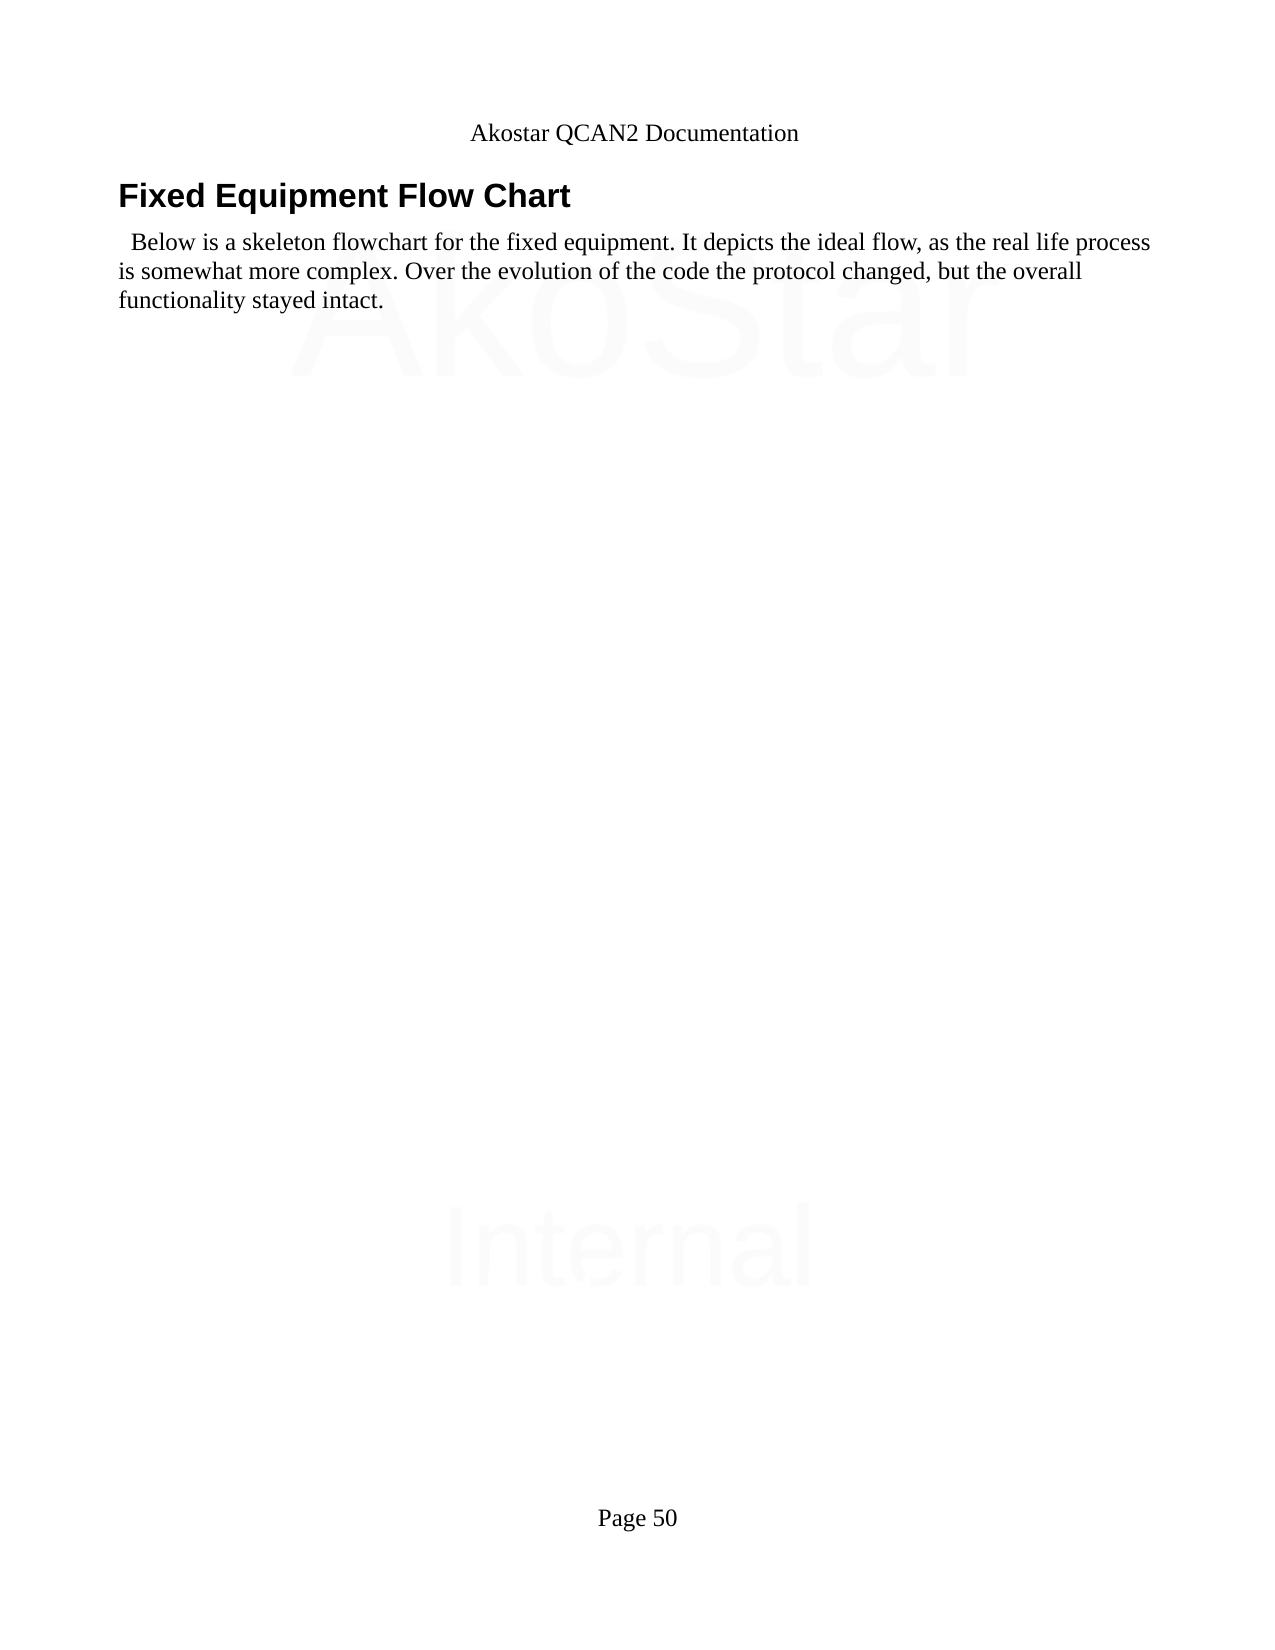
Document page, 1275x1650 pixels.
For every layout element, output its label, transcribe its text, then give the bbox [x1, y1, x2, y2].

text Below is a skeleton flowchart for the fixed equipment. It depicts the ideal flow, as the real life process is somewhat more complex. Over the evolution of the code the protocol changed, but the overall functionality stayed intact. [118, 227, 1157, 314]
subtitle Fixed Equipment Flow Chart [118, 176, 1157, 215]
